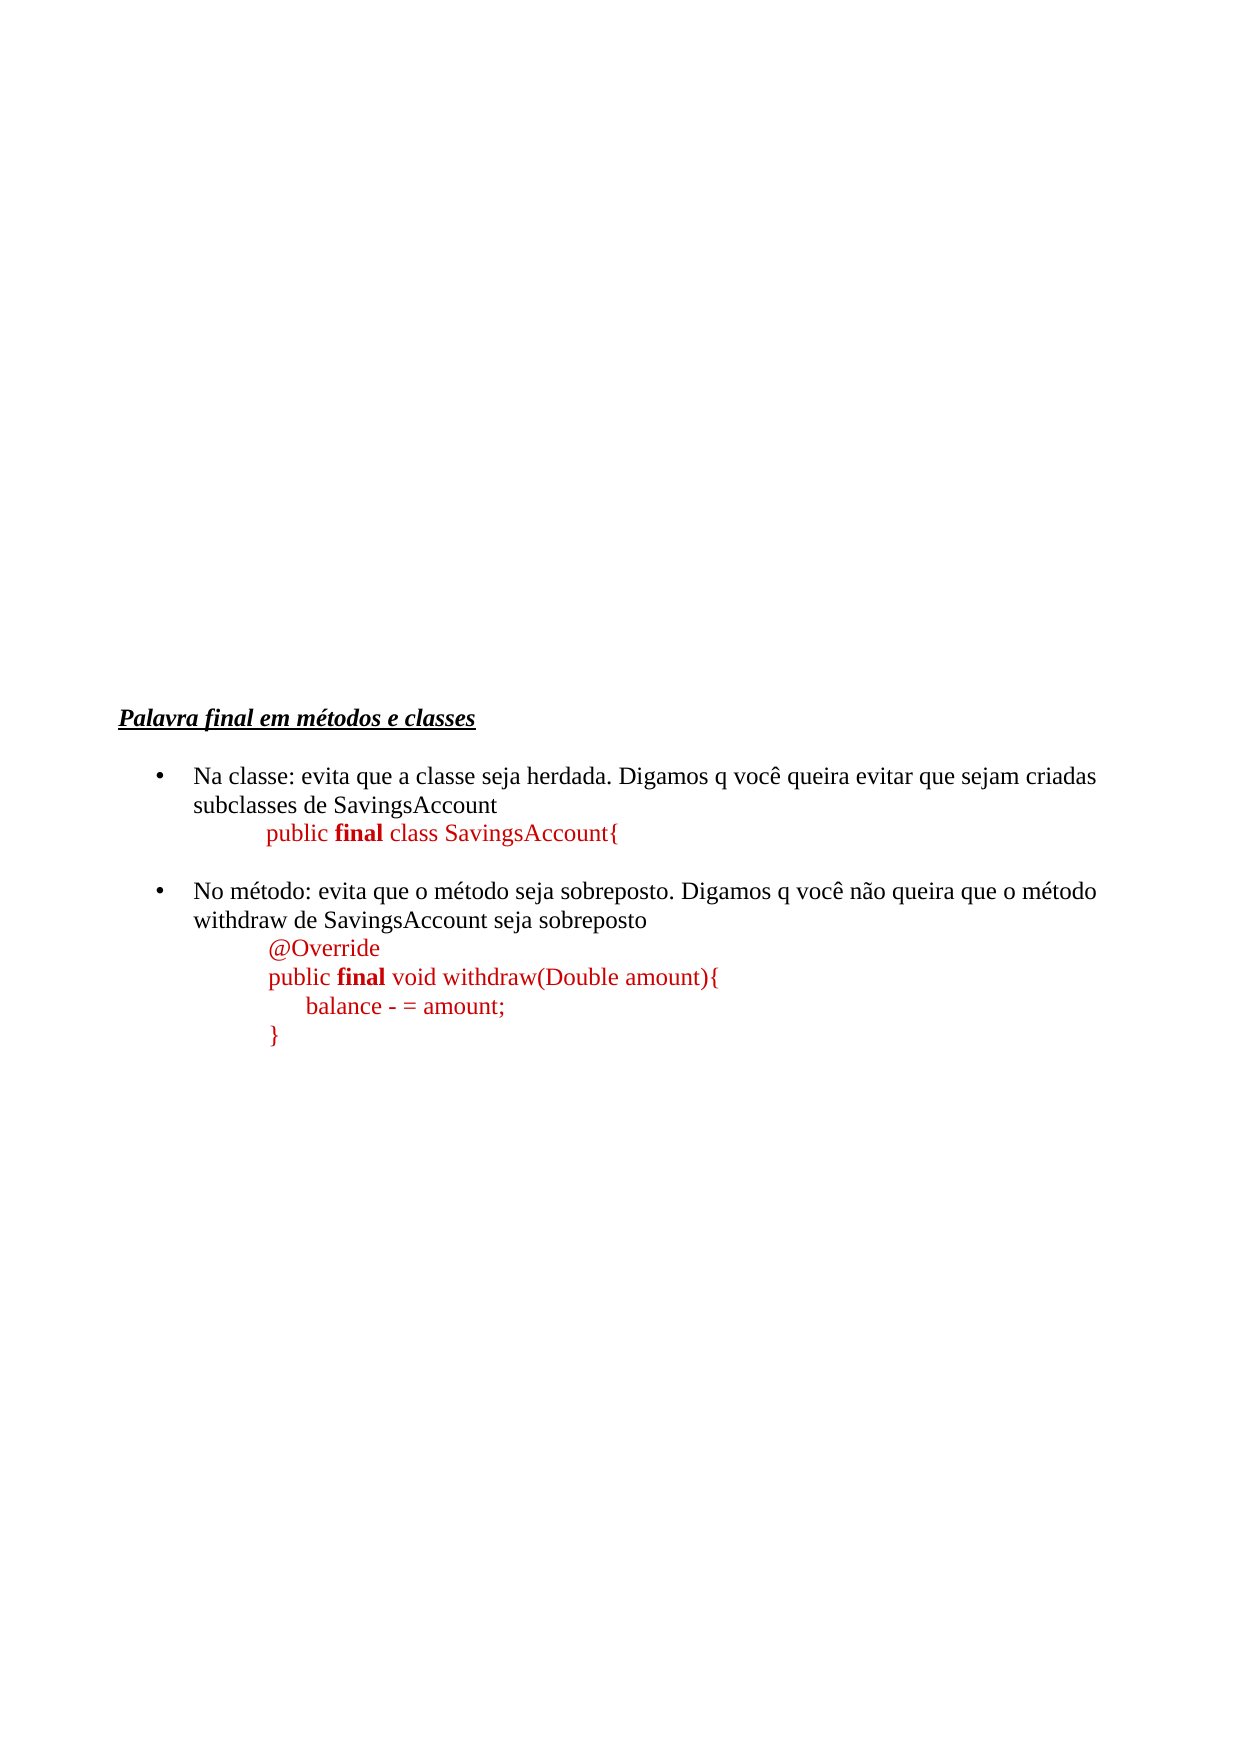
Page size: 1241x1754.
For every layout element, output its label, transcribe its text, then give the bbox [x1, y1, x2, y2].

list balance - = amount; [268, 991, 1122, 1020]
list @Override [231, 933, 1122, 962]
text public final class SavingsAccount{ [118, 818, 1122, 847]
list No método: evita que o método seja sobreposto. Digamos q você não queira que o método withdraw de SavingsAccount seja sobreposto [156, 876, 1122, 933]
list public final void withdraw(Double amount){ [231, 962, 1122, 991]
list } [231, 1020, 1122, 1048]
text Palavra final em métodos e classes [118, 703, 1122, 732]
list Na classe: evita que a classe seja herdada. Digamos q você queira evitar que sejam criadas subclasses de SavingsAccount [156, 761, 1122, 818]
